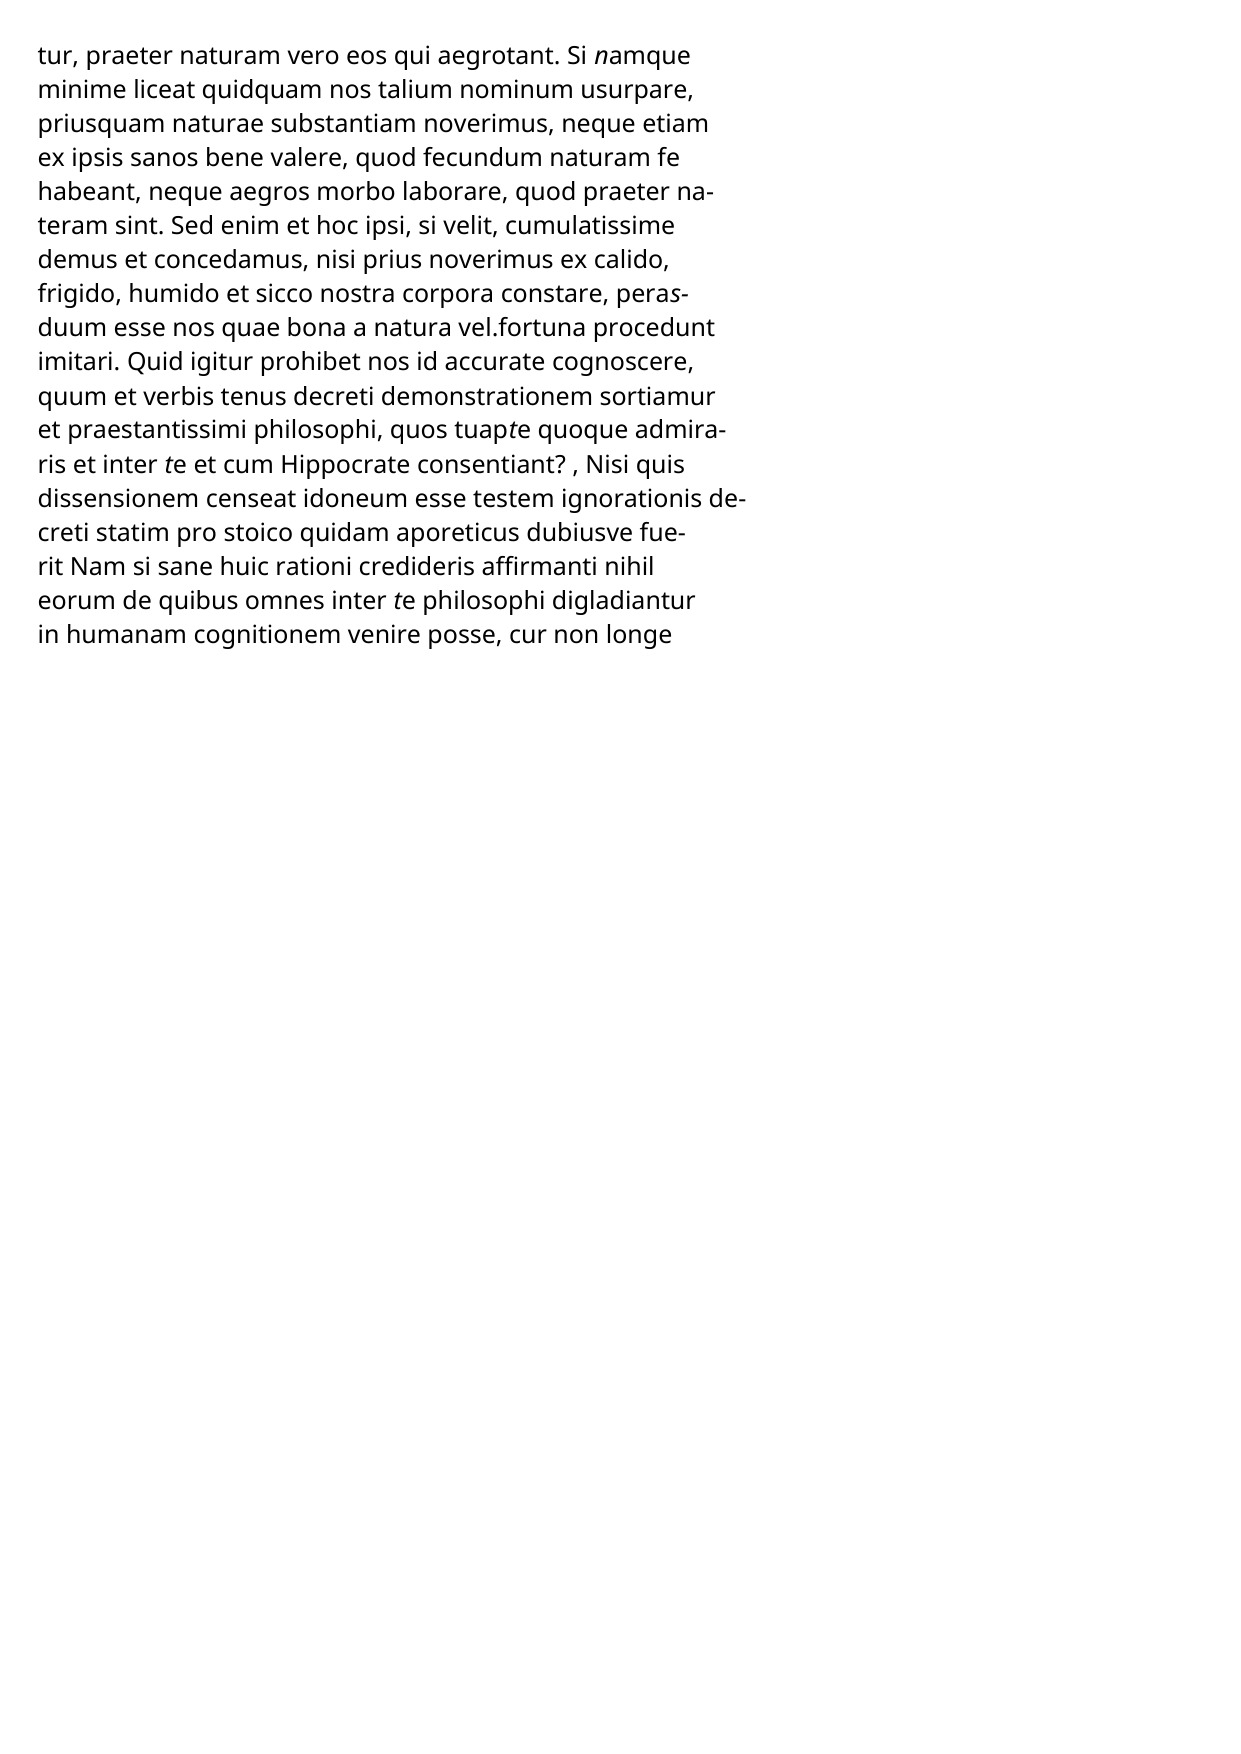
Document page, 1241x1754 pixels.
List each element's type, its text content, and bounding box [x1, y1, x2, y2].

text tur, praeter naturam vero eos qui aegrotant. Si namque minime liceat quidquam nos talium nominum usurpare, priusquam naturae substantiam noverimus, neque etiam ex ipsis sanos bene valere, quod fecundum naturam fe habeant, neque aegros morbo laborare, quod praeter na- teram sint. Sed enim et hoc ipsi, si velit, cumulatissime demus et concedamus, nisi prius noverimus ex calido, frigido, humido et sicco nostra corpora constare, peras- duum esse nos quae bona a natura vel.fortuna procedunt imitari. Quid igitur prohibet nos id accurate cognoscere, quum et verbis tenus decreti demonstrationem sortiamur et praestantissimi philosophi, quos tuapte quoque admira- ris et inter te et cum Hippocrate consentiant? , Nisi quis dissensionem censeat idoneum esse testem ignorationis de- creti statim pro stoico quidam aporeticus dubiusve fue- rit Nam si sane huic rationi credideris affirmanti nihil eorum de quibus omnes inter te philosophi digladiantur in humanam cognitionem venire posse, cur non longe [37, 37, 1203, 651]
